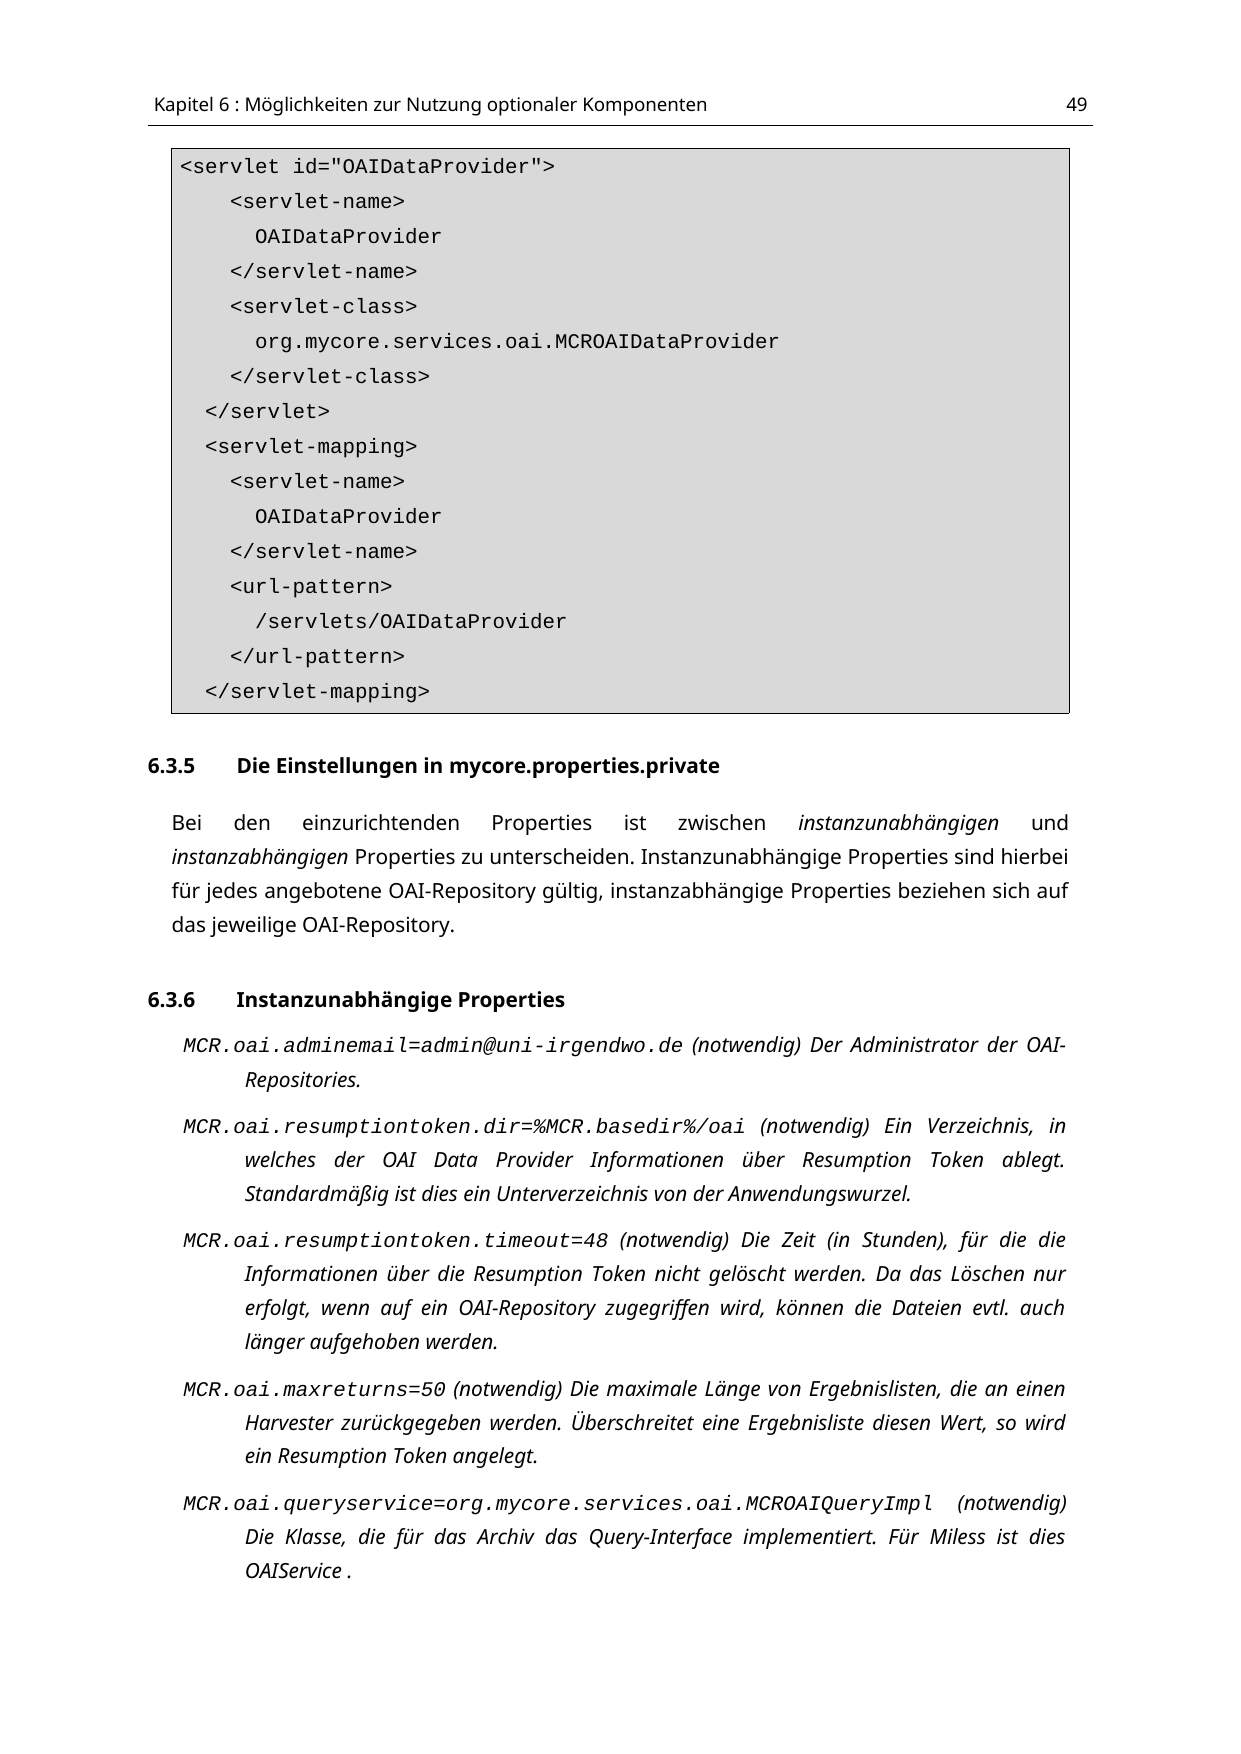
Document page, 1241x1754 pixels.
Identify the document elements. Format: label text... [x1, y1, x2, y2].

list MCR.oai.maxreturns=50 (notwendig) Die maximale Länge von Ergebnislisten, die an einen Harvester zurückgegeben werden. Überschreitet eine Ergebnisliste diesen Wert, so wird ein Resumption Token angelegt. [183, 1374, 1069, 1470]
text org.mycore.services.oai.MCROAIDataProvider [172, 323, 1069, 354]
text <servlet-class> [172, 288, 1069, 319]
text </servlet-class> [172, 358, 1069, 389]
list MCR.oai.resumptiontoken.timeout=48 (notwendig) Die Zeit (in Stunden), für die die Informationen über die Resumption Token nicht gelöscht werden. Da das Löschen nur erfolgt, wenn auf ein OAI-Repository zugegriffen wird, können die Dateien evtl. auch länger aufgehoben werden. [183, 1225, 1069, 1356]
text </servlet> [172, 393, 1069, 424]
text </servlet-name> [172, 253, 1069, 284]
text <servlet-name> [172, 183, 1069, 214]
list MCR.oai.queryservice=org.mycore.services.oai.MCROAIQueryImpl (notwendig) Die Klasse, die für das Archiv das Query-Interface implementiert. Für Miless ist dies OAIService . [183, 1488, 1069, 1584]
text /servlets/OAIDataProvider [172, 603, 1069, 634]
subtitle Die Einstellungen in mycore.properties.private [148, 751, 1092, 779]
text OAIDataProvider [172, 218, 1069, 249]
text </url-pattern> [172, 638, 1069, 669]
text </servlet-name> [172, 533, 1069, 564]
list MCR.oai.adminemail=admin@uni-irgendwo.de (notwendig) Der Administrator der OAI-Repositories. [183, 1031, 1069, 1093]
text <servlet id="OAIDataProvider"> [172, 149, 1069, 179]
text <url-pattern> [172, 568, 1069, 599]
subtitle Instanzunabhängige Properties [148, 985, 1092, 1013]
text Bei den einzurichtenden Properties ist zwischen instanzunabhängigen und instanzabhängigen Properties zu unterscheiden. Instanzunabhängige Properties sind hierbei für jedes angebotene OAI-Repository gültig, instanzabhängige Properties beziehen sich auf das jeweilige OAI-Repository. [171, 808, 1069, 938]
text OAIDataProvider [172, 498, 1069, 529]
text <servlet-name> [172, 463, 1069, 494]
text <servlet-mapping> [172, 428, 1069, 459]
text </servlet-mapping> [172, 673, 1069, 713]
list MCR.oai.resumptiontoken.dir=%MCR.basedir%/oai (notwendig) Ein Verzeichnis, in welches der OAI Data Provider Informationen über Resumption Token ablegt. Standardmäßig ist dies ein Unterverzeichnis von der Anwendungswurzel. [183, 1111, 1069, 1207]
